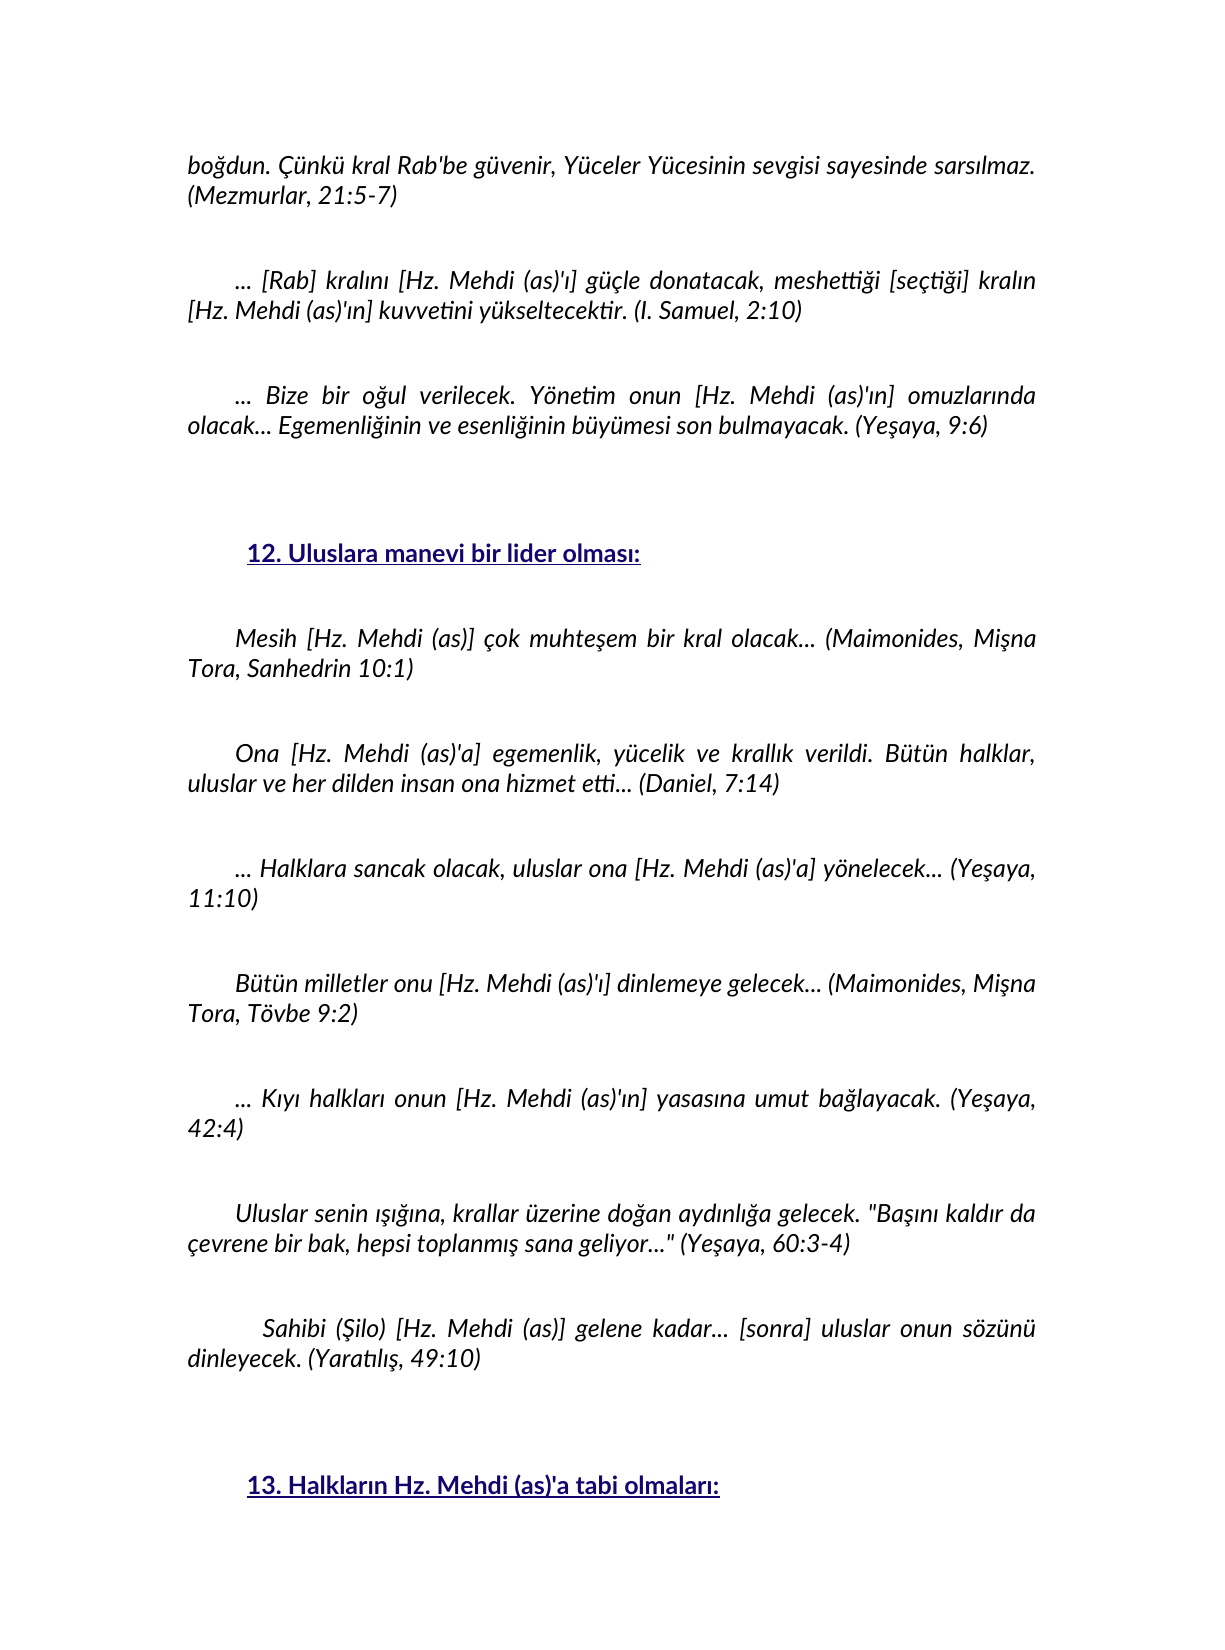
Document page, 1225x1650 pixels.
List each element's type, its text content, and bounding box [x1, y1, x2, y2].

text ... Bize bir oğul verilecek. Yönetim onun [Hz. Mehdi (as)'ın] omuzlarında olacak... Egemenliğinin ve esenliğinin büyümesi son bulmayacak. (Yeşaya, 9:6) [187, 380, 1037, 440]
text boğdun. Çünkü kral Rab'be güvenir, Yüceler Yücesinin sevgisi sayesinde sarsılmaz. (Mezmurlar, 21:5-7) [187, 150, 1037, 210]
text Bütün milletler onu [Hz. Mehdi (as)'ı] dinlemeye gelecek... (Maimonides, Mişna Tora, Tövbe 9:2) [187, 967, 1037, 1027]
text Ona [Hz. Mehdi (as)'a] egemenlik, yücelik ve krallık verildi. Bütün halklar, uluslar ve her dilden insan ona hizmet etti... (Daniel, 7:14) [187, 737, 1037, 797]
text ... Kıyı halkları onun [Hz. Mehdi (as)'ın] yasasına umut bağlayacak. (Yeşaya, 42:4) [187, 1082, 1037, 1142]
text Mesih [Hz. Mehdi (as)] çok muhteşem bir kral olacak... (Maimonides, Mişna Tora, Sanhedrin 10:1) [187, 622, 1037, 682]
text Uluslar senin ışığına, krallar üzerine doğan aydınlığa gelecek. "Başını kaldır da çevrene bir bak, hepsi toplanmış sana geliyor..." (Yeşaya, 60:3-4) [187, 1197, 1037, 1257]
text ... [Rab] kralını [Hz. Mehdi (as)'ı] güçle donatacak, meshettiği [seçtiği] kralın [Hz. Mehdi (as)'ın] kuvvetini yükseltecektir. (I. Samuel, 2:10) [187, 265, 1037, 325]
text ... Halklara sancak olacak, uluslar ona [Hz. Mehdi (as)'a] yönelecek... (Yeşaya, 11:10) [187, 852, 1037, 912]
text 12. Uluslara manevi bir lider olması: [187, 537, 1037, 567]
text Sahibi (Şilo) [Hz. Mehdi (as)] gelene kadar... [sonra] uluslar onun sözünü dinleyecek. (Yaratılış, 49:10) [187, 1312, 1037, 1372]
text 13. Halkların Hz. Mehdi (as)'a tabi olmaları: [187, 1470, 1037, 1500]
